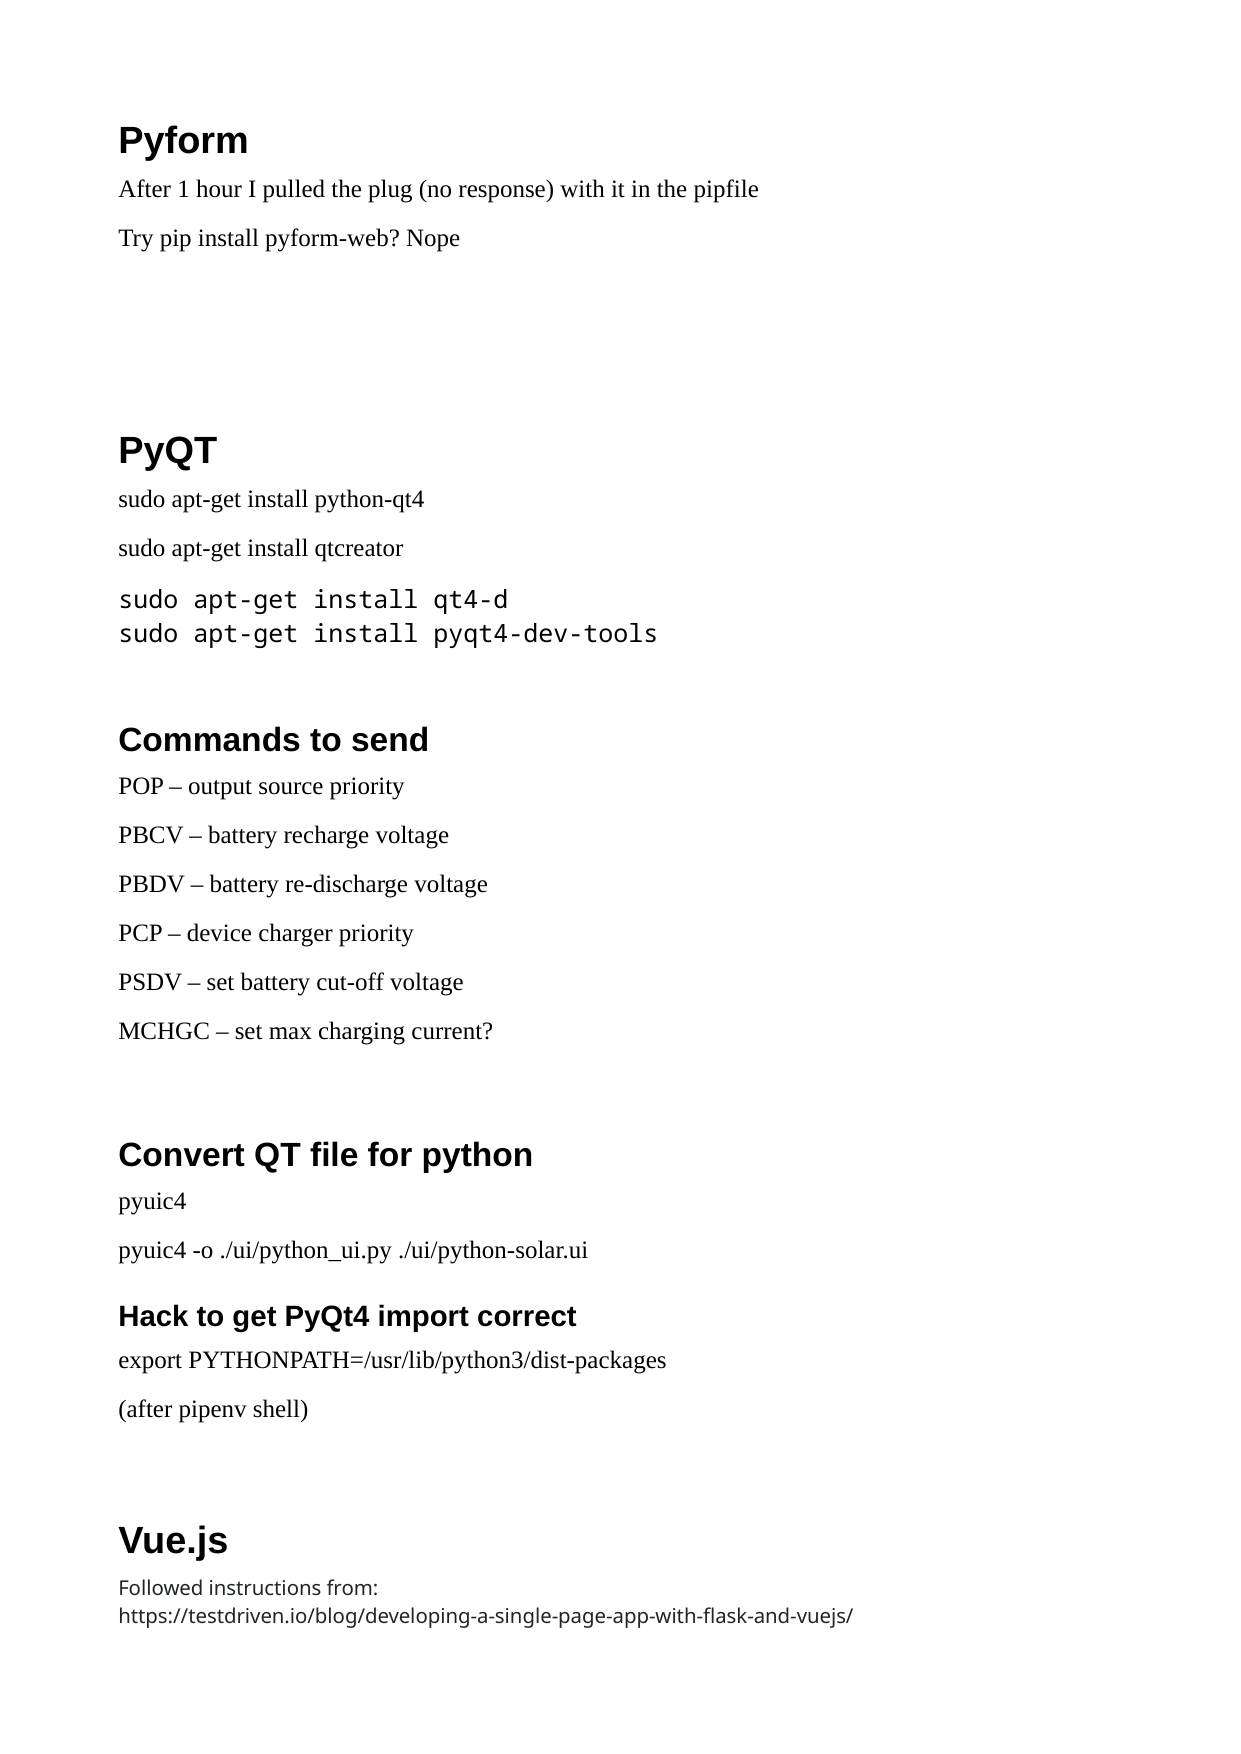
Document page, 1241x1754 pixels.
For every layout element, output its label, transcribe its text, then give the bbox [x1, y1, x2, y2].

text PCP – device charger priority [118, 918, 1122, 947]
subtitle PyQT [118, 428, 1122, 471]
subtitle Convert QT file for python [118, 1135, 1122, 1174]
text export PYTHONPATH=/usr/lib/python3/dist-packages [118, 1345, 1122, 1374]
subtitle Vue.js [118, 1518, 1122, 1561]
text sudo apt-get install qt4-d [118, 582, 1122, 616]
text PSDV – set battery cut-off voltage [118, 967, 1122, 996]
text Try pip install pyform-web? Nope [118, 223, 1122, 252]
text pyuic4 [118, 1186, 1122, 1215]
subtitle Pyform [118, 118, 1122, 162]
subtitle Hack to get PyQt4 import correct [118, 1299, 1122, 1333]
text POP – output source priority [118, 771, 1122, 800]
text sudo apt-get install qtcreator [118, 533, 1122, 562]
text MCHGC – set max charging current? [118, 1016, 1122, 1045]
subtitle Commands to send [118, 720, 1122, 758]
text (after pipenv shell) [118, 1394, 1122, 1423]
text Followed instructions from: [118, 1574, 1122, 1601]
text After 1 hour I pulled the plug (no response) with it in the pipfile [118, 174, 1122, 203]
text https://testdriven.io/blog/developing-a-single-page-app-with-flask-and-vuejs/ [118, 1601, 1122, 1629]
text sudo apt-get install python-qt4 [118, 484, 1122, 512]
text sudo apt-get install pyqt4-dev-tools [118, 616, 1122, 650]
text PBDV – battery re-discharge voltage [118, 869, 1122, 898]
text PBCV – battery recharge voltage [118, 820, 1122, 849]
text pyuic4 -o ./ui/python_ui.py ./ui/python-solar.ui [118, 1236, 1122, 1264]
